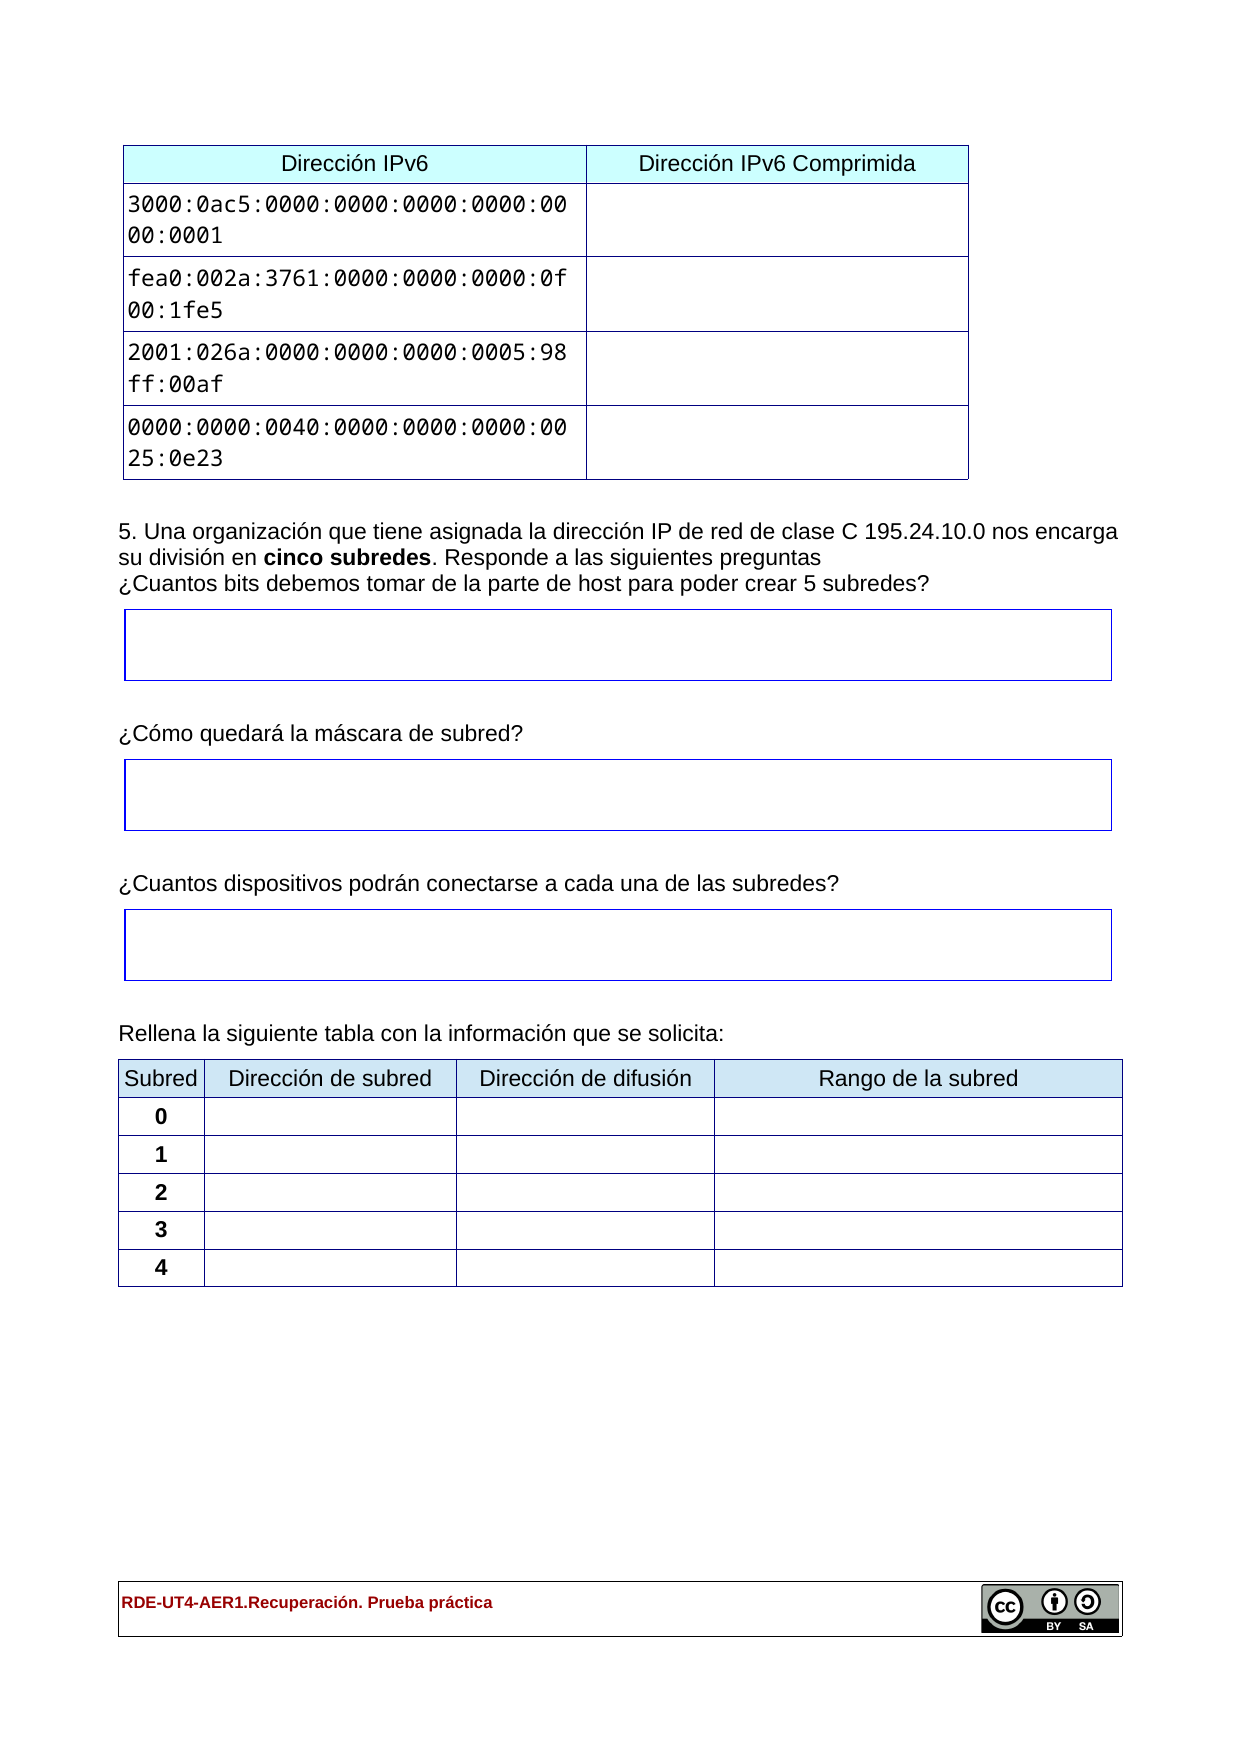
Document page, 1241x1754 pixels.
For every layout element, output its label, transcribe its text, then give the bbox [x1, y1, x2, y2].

table_cell [457, 1098, 714, 1135]
table_cell [457, 1174, 714, 1211]
table_cell 2001:026a:0000:0000:0000:0005:98ff:00af [124, 332, 586, 404]
table_header Dirección IPv6 [124, 146, 586, 182]
text ¿Cuantos dispositivos podrán conectarse a cada una de las subredes? [118, 870, 1122, 896]
table_cell [715, 1212, 1122, 1248]
table_header [126, 760, 1111, 830]
picture [981, 1584, 1119, 1633]
text ¿Cuantos bits debemos tomar de la parte de host para poder crear 5 subredes? [118, 570, 1122, 597]
table_header Rango de la subred [715, 1060, 1122, 1097]
table_cell [587, 332, 968, 404]
table_cell 2 [119, 1174, 204, 1211]
table_header Subred [119, 1060, 204, 1097]
table_header Dirección de subred [205, 1060, 456, 1097]
text ¿Cómo quedará la máscara de subred? [118, 720, 1122, 747]
table_cell 3000:0ac5:0000:0000:0000:0000:0000:0001 [124, 184, 586, 256]
table_cell 0 [119, 1098, 204, 1135]
table_cell [715, 1098, 1122, 1135]
table_cell fea0:002a:3761:0000:0000:0000:0f00:1fe5 [124, 257, 586, 331]
text 5. Una organización que tiene asignada la dirección IP de red de clase C 195.24.10.0 nos encarga su división en cinco subredes. Responde a las siguientes preguntas [118, 518, 1122, 570]
table_cell [587, 257, 968, 331]
table_cell 1 [119, 1136, 204, 1173]
table_header [126, 910, 1111, 980]
table_cell 0000:0000:0040:0000:0000:0000:0025:0e23 [124, 406, 586, 479]
table_cell [715, 1174, 1122, 1211]
table_cell [205, 1136, 456, 1173]
table_cell [457, 1250, 714, 1286]
table_cell [205, 1098, 456, 1135]
table_cell 3 [119, 1212, 204, 1248]
table_cell [205, 1174, 456, 1211]
table_header Dirección IPv6 Comprimida [587, 146, 968, 182]
table_cell [457, 1136, 714, 1173]
table_cell [587, 184, 968, 256]
text Rellena la siguiente tabla con la información que se solicita: [118, 1020, 1122, 1046]
table_cell [715, 1250, 1122, 1286]
table_header Dirección de difusión [457, 1060, 714, 1097]
table_cell [587, 406, 968, 479]
table_cell [715, 1136, 1122, 1173]
table_header [126, 610, 1111, 680]
table_cell [457, 1212, 714, 1248]
table_cell [205, 1250, 456, 1286]
table_cell [205, 1212, 456, 1248]
table_cell 4 [119, 1250, 204, 1286]
